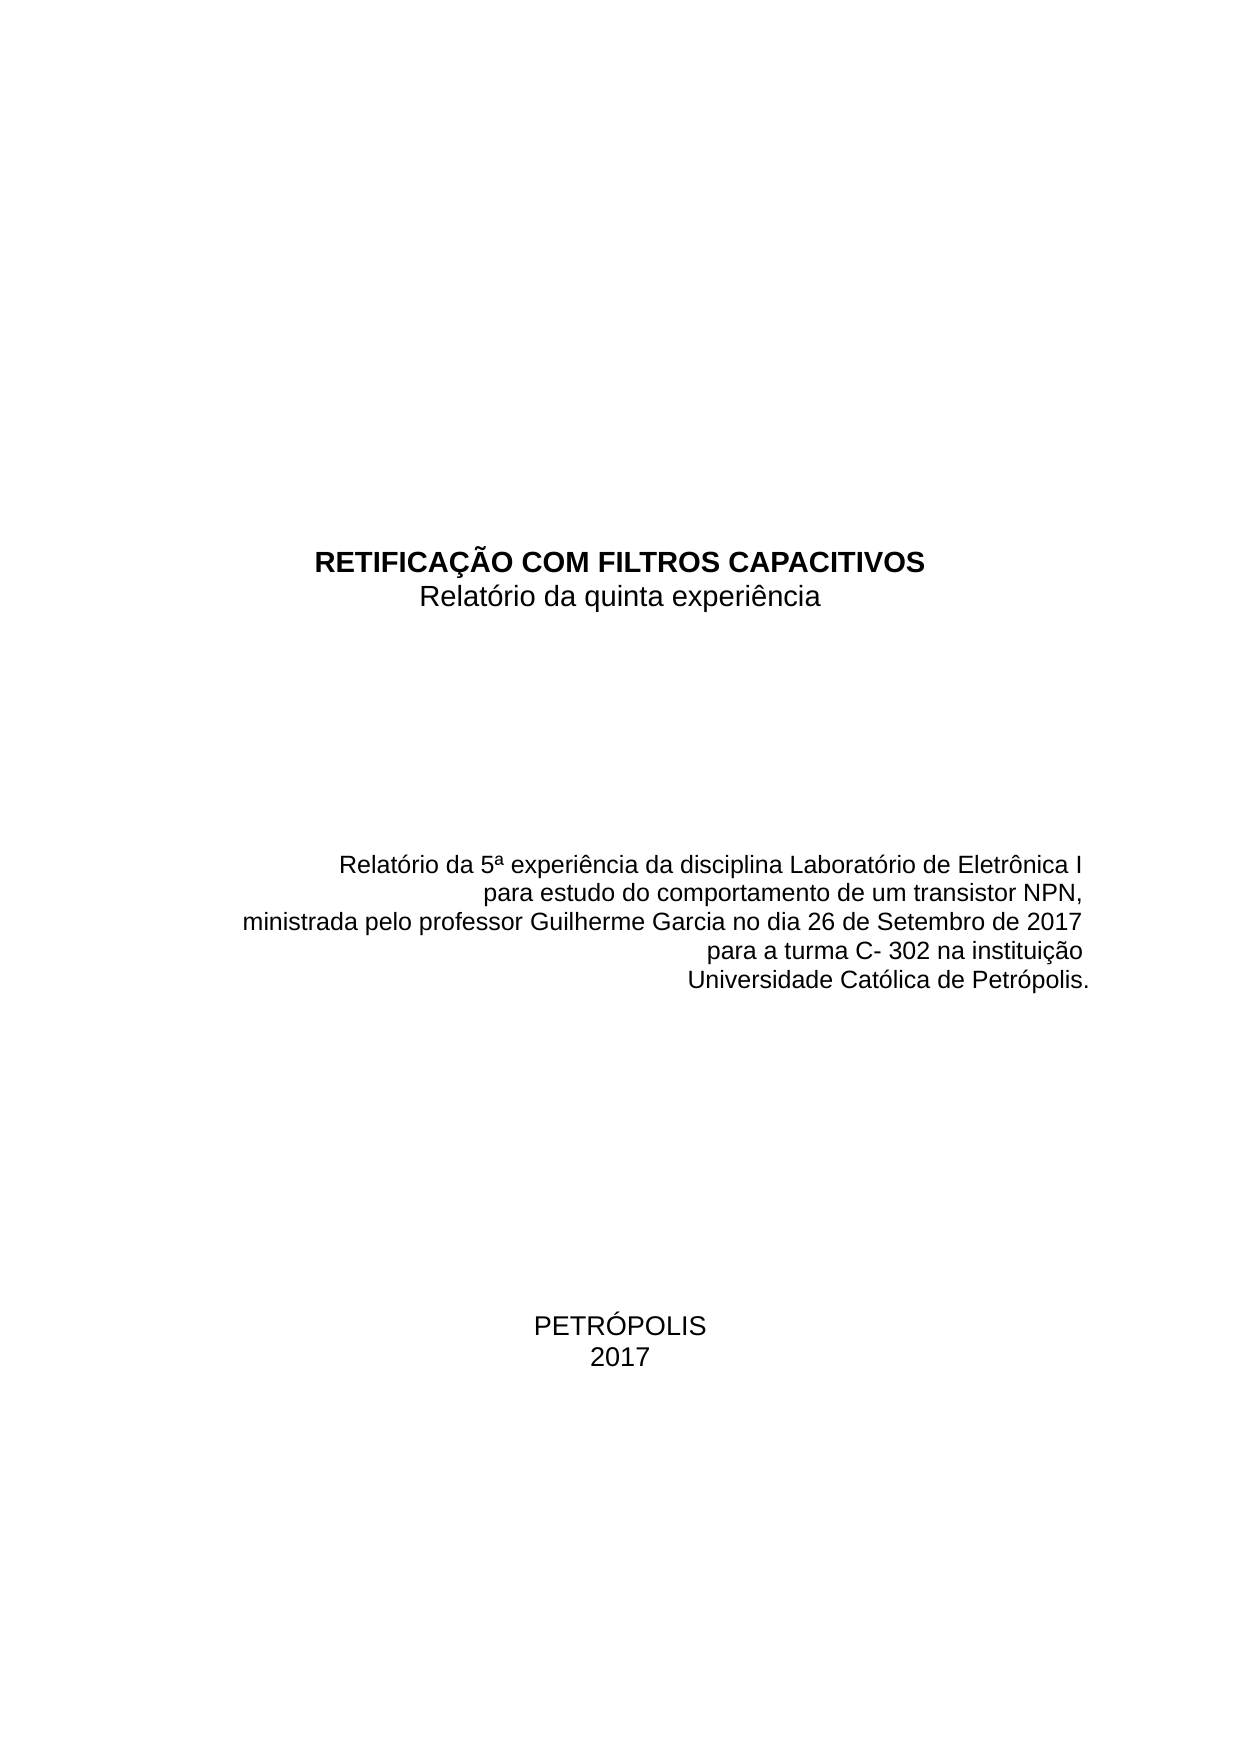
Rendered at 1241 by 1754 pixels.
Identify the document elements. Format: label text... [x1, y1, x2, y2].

text PETRÓPOLIS [150, 1309, 1090, 1341]
text para estudo do comportamento de um transistor NPN, [150, 878, 1090, 907]
text Relatório da quinta experiência [150, 579, 1090, 612]
text Universidade Católica de Petrópolis. [150, 964, 1090, 993]
text Relatório da 5ª experiência da disciplina Laboratório de Eletrônica I [150, 849, 1090, 878]
text para a turma C- 302 na instituição [150, 936, 1090, 964]
text RETIFICAÇÃO COM FILTROS CAPACITIVOS [150, 545, 1090, 579]
text ministrada pelo professor Guilherme Garcia no dia 26 de Setembro de 2017 [150, 907, 1090, 936]
text 2017 [150, 1341, 1090, 1372]
